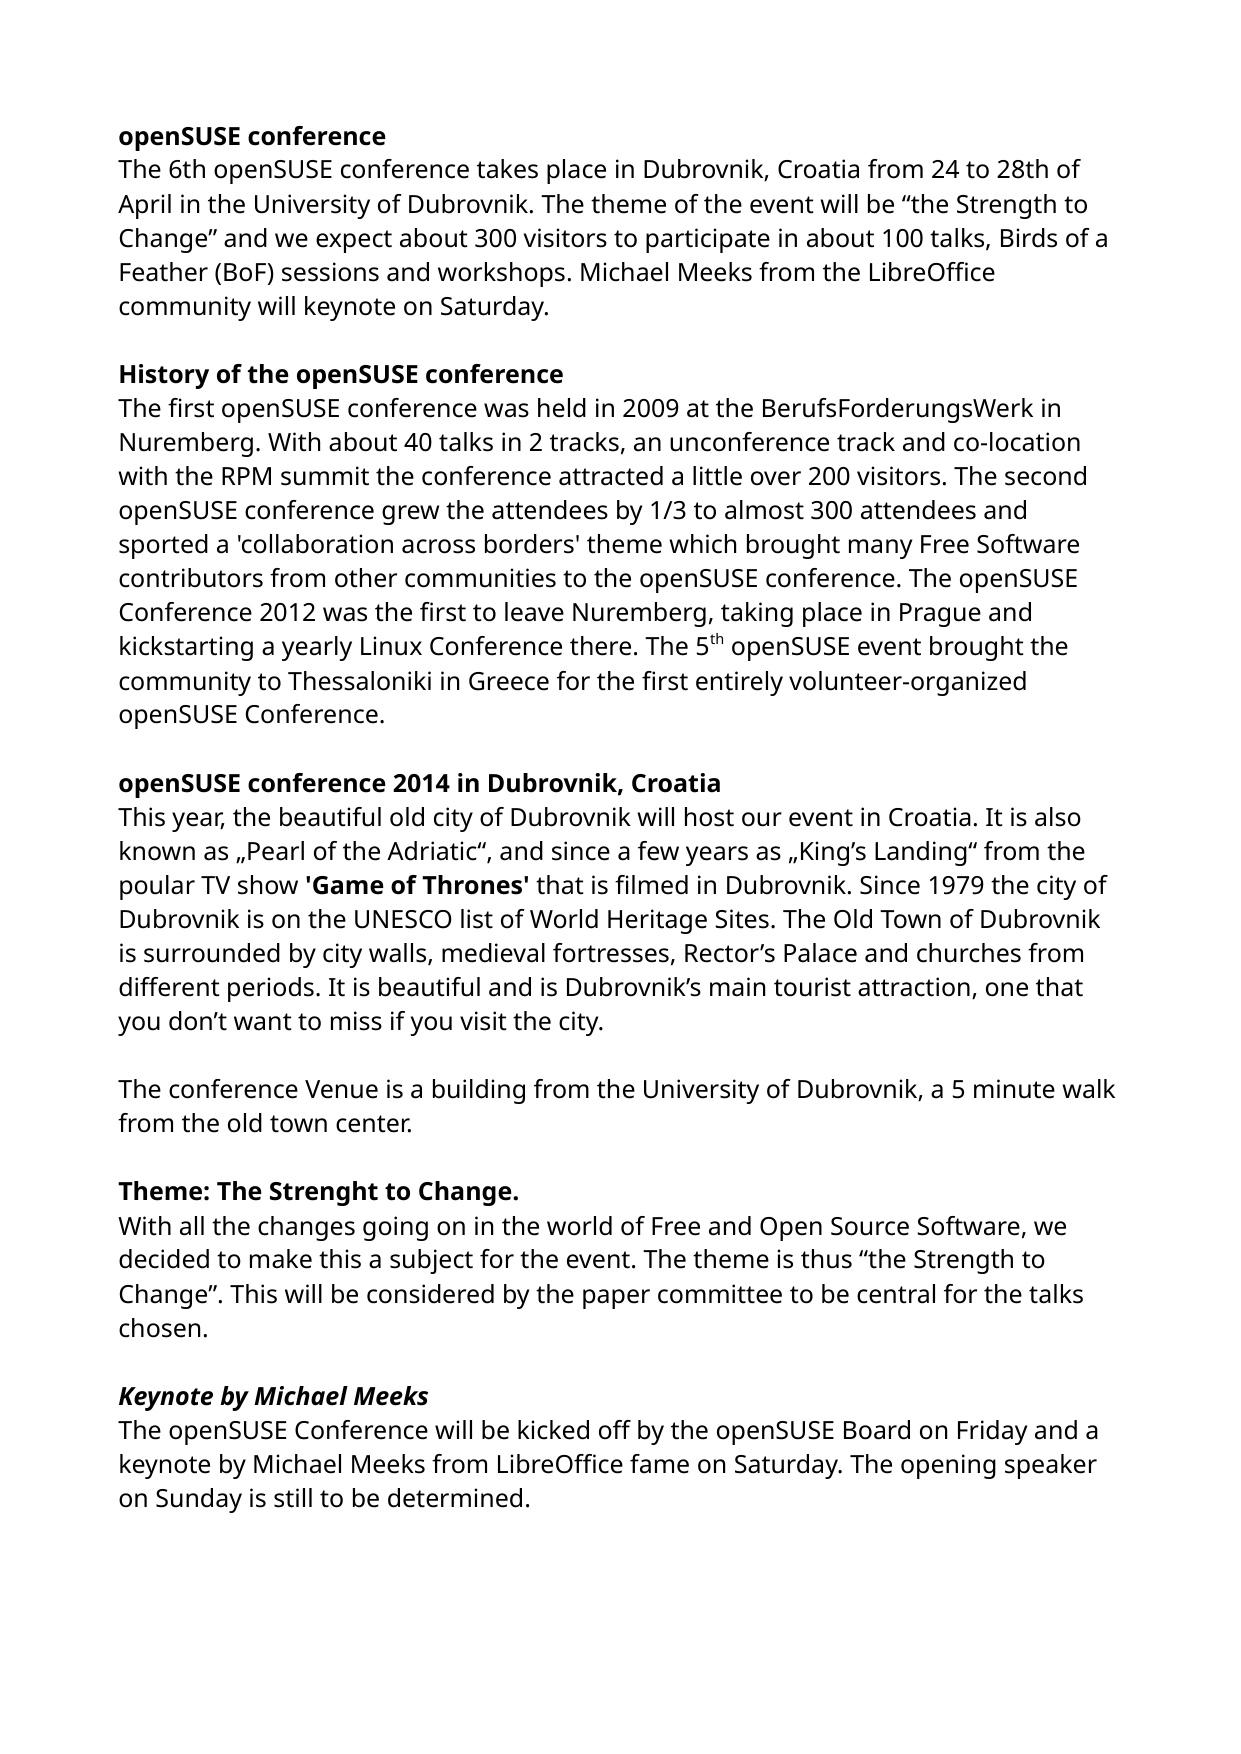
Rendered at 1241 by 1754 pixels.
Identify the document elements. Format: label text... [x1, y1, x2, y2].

text The first openSUSE conference was held in 2009 at the BerufsForderungsWerk in Nuremberg. With about 40 talks in 2 tracks, an unconference track and co-location with the RPM summit the conference attracted a little over 200 visitors. The second openSUSE conference grew the attendees by 1/3 to almost 300 attendees and sported a 'collaboration across borders' theme which brought many Free Software contributors from other communities to the openSUSE conference. The openSUSE Conference 2012 was the first to leave Nuremberg, taking place in Prague and kickstarting a yearly Linux Conference there. The 5th openSUSE event brought the community to Thessaloniki in Greece for the first entirely volunteer-organized openSUSE Conference. [118, 391, 1122, 731]
text The openSUSE Conference will be kicked off by the openSUSE Board on Friday and a keynote by Michael Meeks from LibreOffice fame on Saturday. The opening speaker on Sunday is still to be determined. [118, 1412, 1122, 1515]
text History of the openSUSE conference [118, 357, 1122, 391]
text The 6th openSUSE conference takes place in Dubrovnik, Croatia from 24 to 28th of April in the University of Dubrovnik. The theme of the event will be “the Strength to Change” and we expect about 300 visitors to participate in about 100 talks, Birds of a Feather (BoF) sessions and workshops. Michael Meeks from the LibreOffice community will keynote on Saturday. [118, 152, 1122, 322]
text The conference Venue is a building from the University of Dubrovnik, a 5 minute walk from the old town center. [118, 1072, 1122, 1140]
text Keynote by Michael Meeks [118, 1378, 1122, 1412]
text This year, the beautiful old city of Dubrovnik will host our event in Croatia. It is also known as „Pearl of the Adriatic“, and since a few years as „King’s Landing“ from the poular TV show 'Game of Thrones' that is filmed in Dubrovnik. Since 1979 the city of Dubrovnik is on the UNESCO list of World Heritage Sites. The Old Town of Dubrovnik is surrounded by city walls, medieval fortresses, Rector’s Palace and churches from different periods. It is beautiful and is Dubrovnik’s main tourist attraction, one that you don’t want to miss if you visit the city. [118, 799, 1122, 1038]
text openSUSE conference [118, 118, 1122, 152]
text With all the changes going on in the world of Free and Open Source Software, we decided to make this a subject for the event. The theme is thus “the Strength to Change”. This will be considered by the paper committee to be central for the talks chosen. [118, 1208, 1122, 1344]
text openSUSE conference 2014 in Dubrovnik, Croatia [118, 765, 1122, 799]
text Theme: The Strenght to Change. [118, 1174, 1122, 1208]
